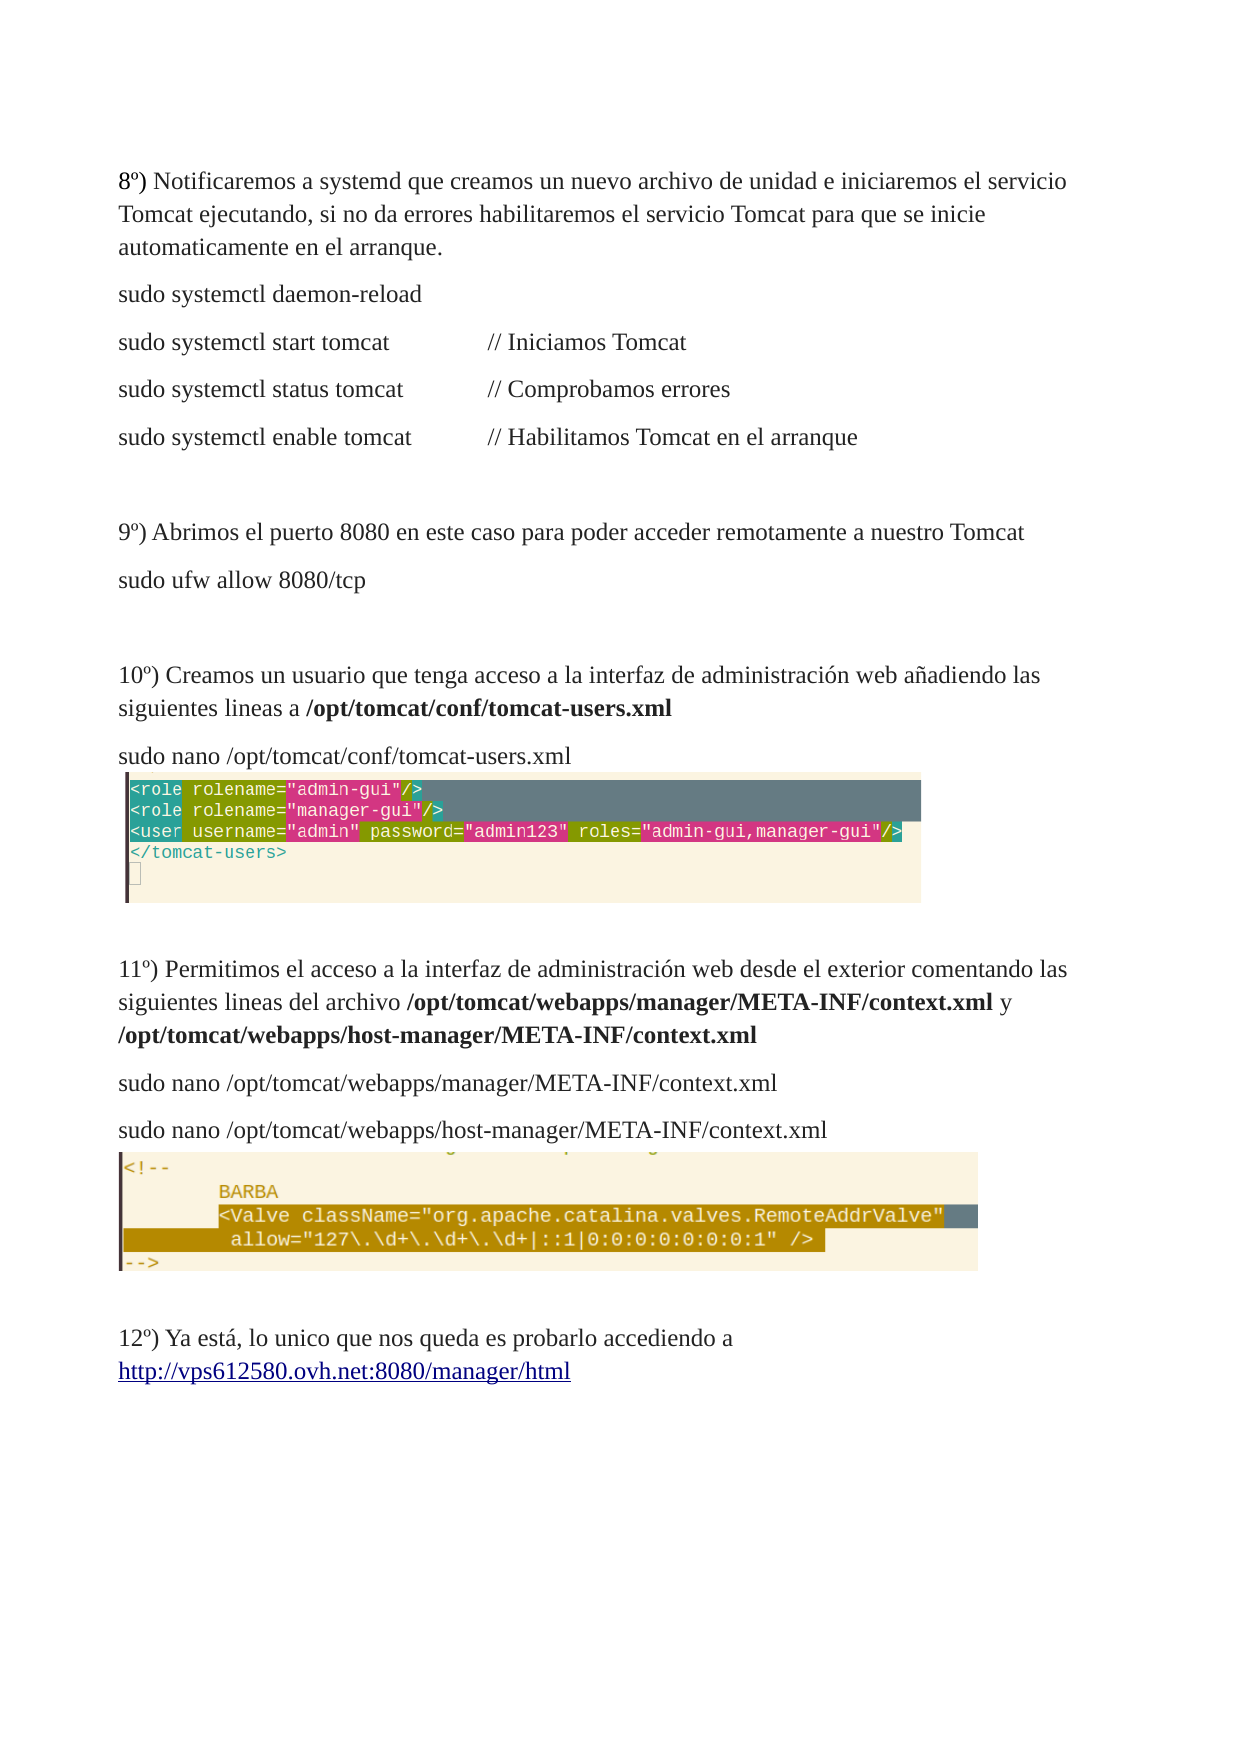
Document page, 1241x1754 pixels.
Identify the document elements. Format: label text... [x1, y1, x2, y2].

text 10º) Creamos un usuario que tenga acceso a la interfaz de administración web añadiendo las siguientes lineas a /opt/tomcat/conf/tomcat-users.xml [118, 660, 1122, 722]
text 11º) Permitimos el acceso a la interfaz de administración web desde el exterior comentando las siguientes lineas del archivo /opt/tomcat/webapps/manager/META-INF/context.xml y /opt/tomcat/webapps/host-manager/META-INF/context.xml [118, 954, 1122, 1049]
picture [118, 1152, 208, 1271]
text 8º) Notificaremos a systemd que creamos un nuevo archivo de unidad e iniciaremos el servicio Tomcat ejecutando, si no da errores habilitaremos el servicio Tomcat para que se inicie automaticamente en el arranque. [118, 166, 1122, 261]
picture [125, 791, 215, 903]
text sudo nano /opt/tomcat/webapps/manager/META-INF/context.xml [118, 1068, 1122, 1096]
text sudo systemctl daemon-reload [118, 279, 1122, 308]
text sudo systemctl start tomcat // Iniciamos Tomcat [118, 327, 1122, 356]
text 9º) Abrimos el puerto 8080 en este caso para poder acceder remotamente a nuestro Tomcat [118, 517, 1122, 546]
text 12º) Ya está, lo unico que nos queda es probarlo accediendo a http://vps612580.ovh.net:8080/manager/html [118, 1323, 1122, 1384]
text sudo ufw allow 8080/tcp [118, 565, 1122, 594]
text sudo nano /opt/tomcat/conf/tomcat-users.xml [118, 741, 1122, 769]
text sudo nano /opt/tomcat/webapps/host-manager/META-INF/context.xml [118, 1115, 1122, 1144]
text sudo systemctl enable tomcat // Habilitamos Tomcat en el arranque [118, 422, 1122, 451]
text sudo systemctl status tomcat // Comprobamos errores [118, 374, 1122, 403]
